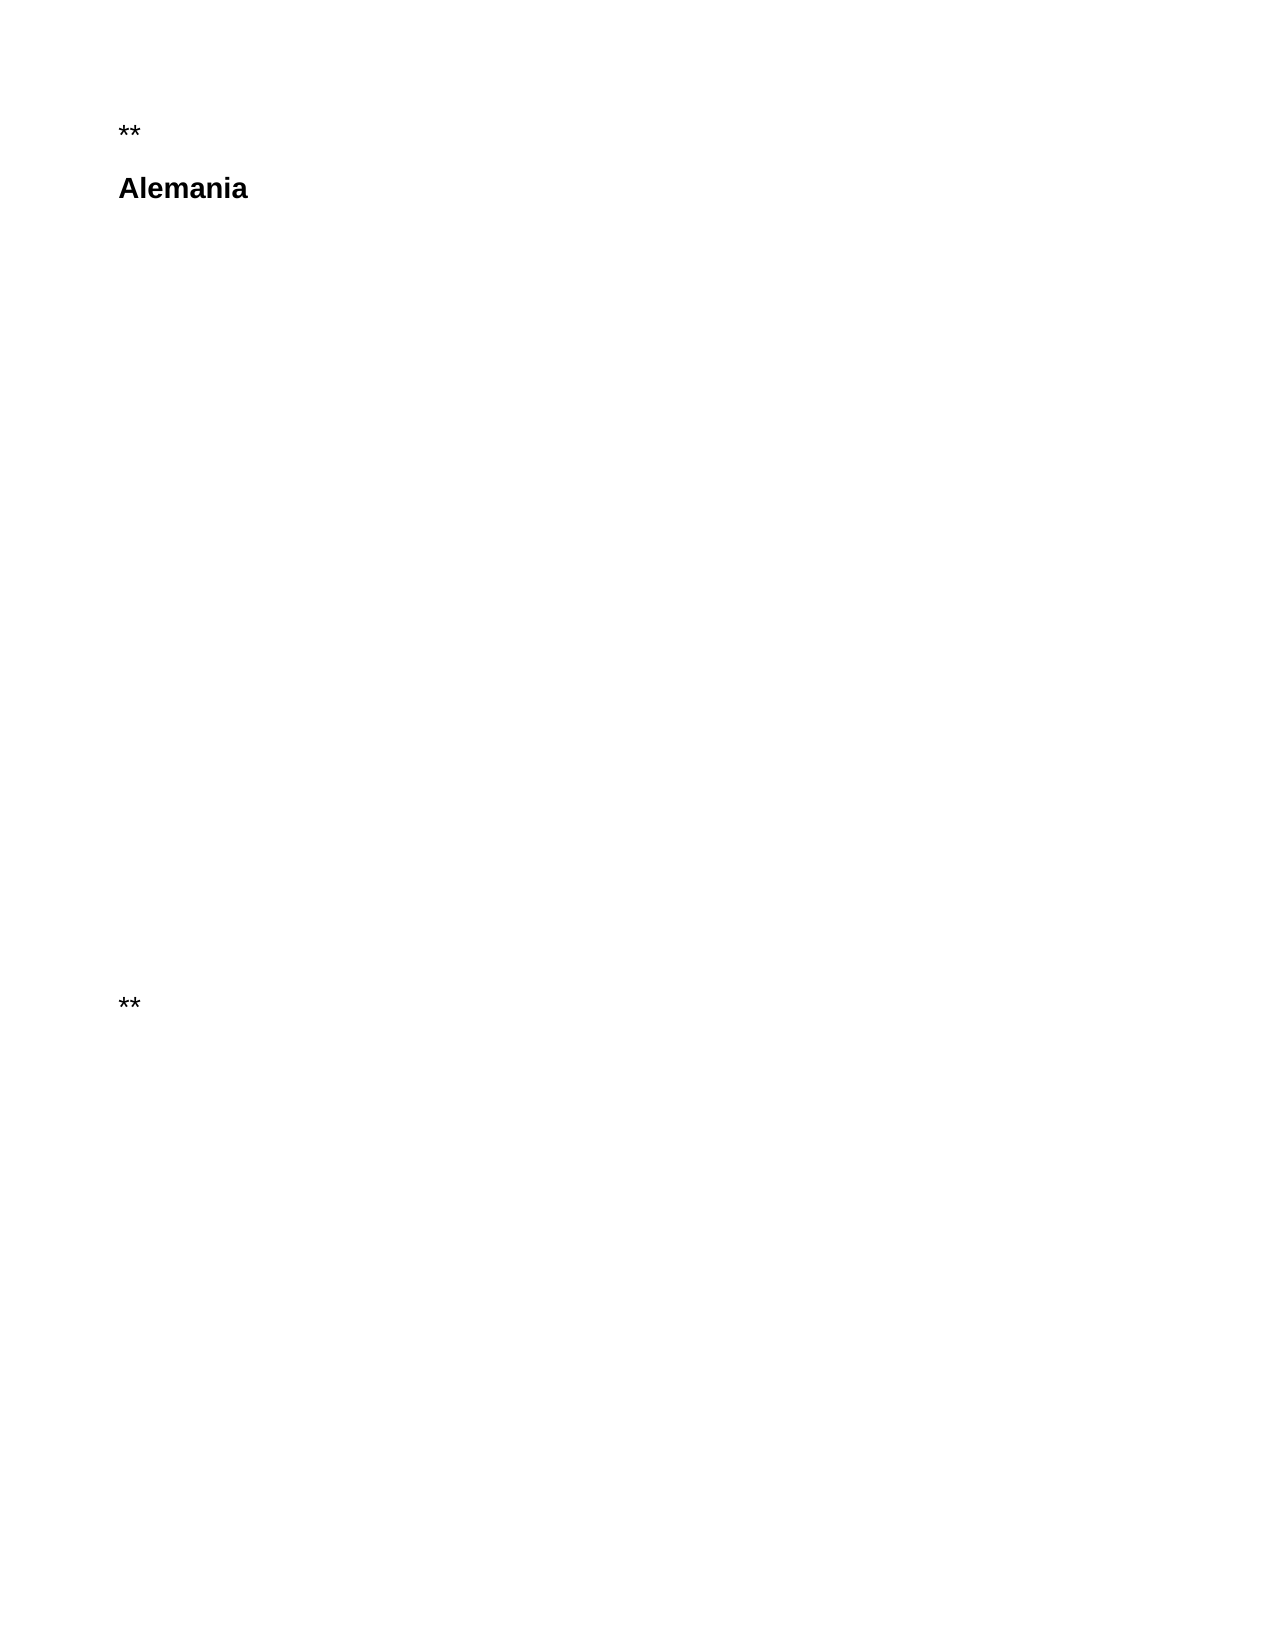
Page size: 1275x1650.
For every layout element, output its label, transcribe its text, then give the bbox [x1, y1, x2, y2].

text Alemania [118, 171, 1157, 205]
text ** [118, 990, 1157, 1023]
text ** [118, 118, 1157, 152]
